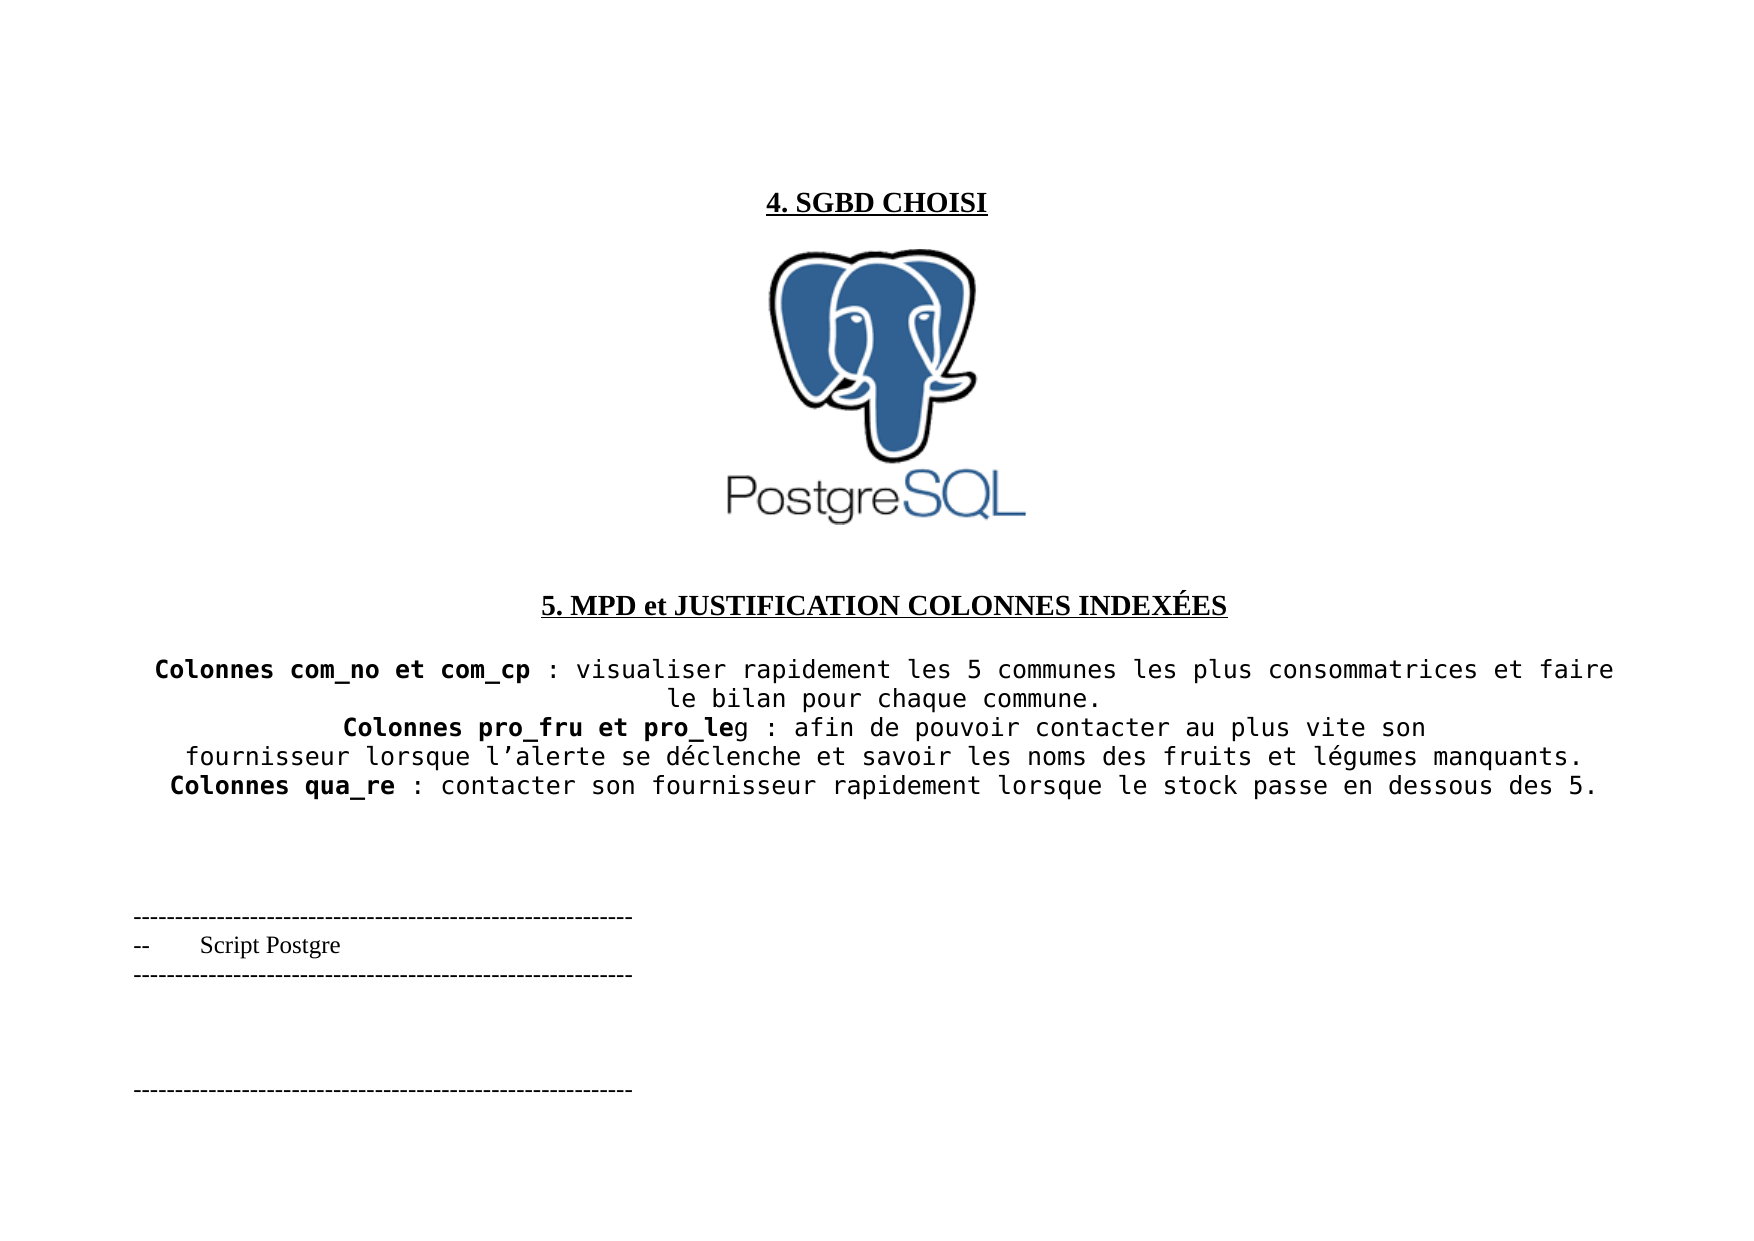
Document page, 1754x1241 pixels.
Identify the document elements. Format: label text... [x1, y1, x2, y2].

text ------------------------------------------------------------ [133, 959, 1635, 987]
picture [727, 249, 1027, 525]
text -- Script Postgre [133, 930, 1635, 959]
text fournisseur lorsque l’alerte se déclenche et savoir les noms des fruits et légumes manquants. [133, 742, 1635, 771]
text Colonnes qua_re : contacter son fournisseur rapidement lorsque le stock passe en dessous des 5. [133, 771, 1635, 801]
text Colonnes pro_fru et pro_leg : afin de pouvoir contacter au plus vite son [133, 713, 1635, 742]
text ------------------------------------------------------------ [133, 1074, 1635, 1102]
text ------------------------------------------------------------ [133, 901, 1635, 930]
text 4. SGBD CHOISI [118, 185, 1635, 219]
text 5. MPD et JUSTIFICATION COLONNES INDEXÉES [133, 588, 1635, 621]
text Colonnes com_no et com_cp : visualiser rapidement les 5 communes les plus consommatrices et faire le bilan pour chaque commune. [133, 655, 1635, 713]
